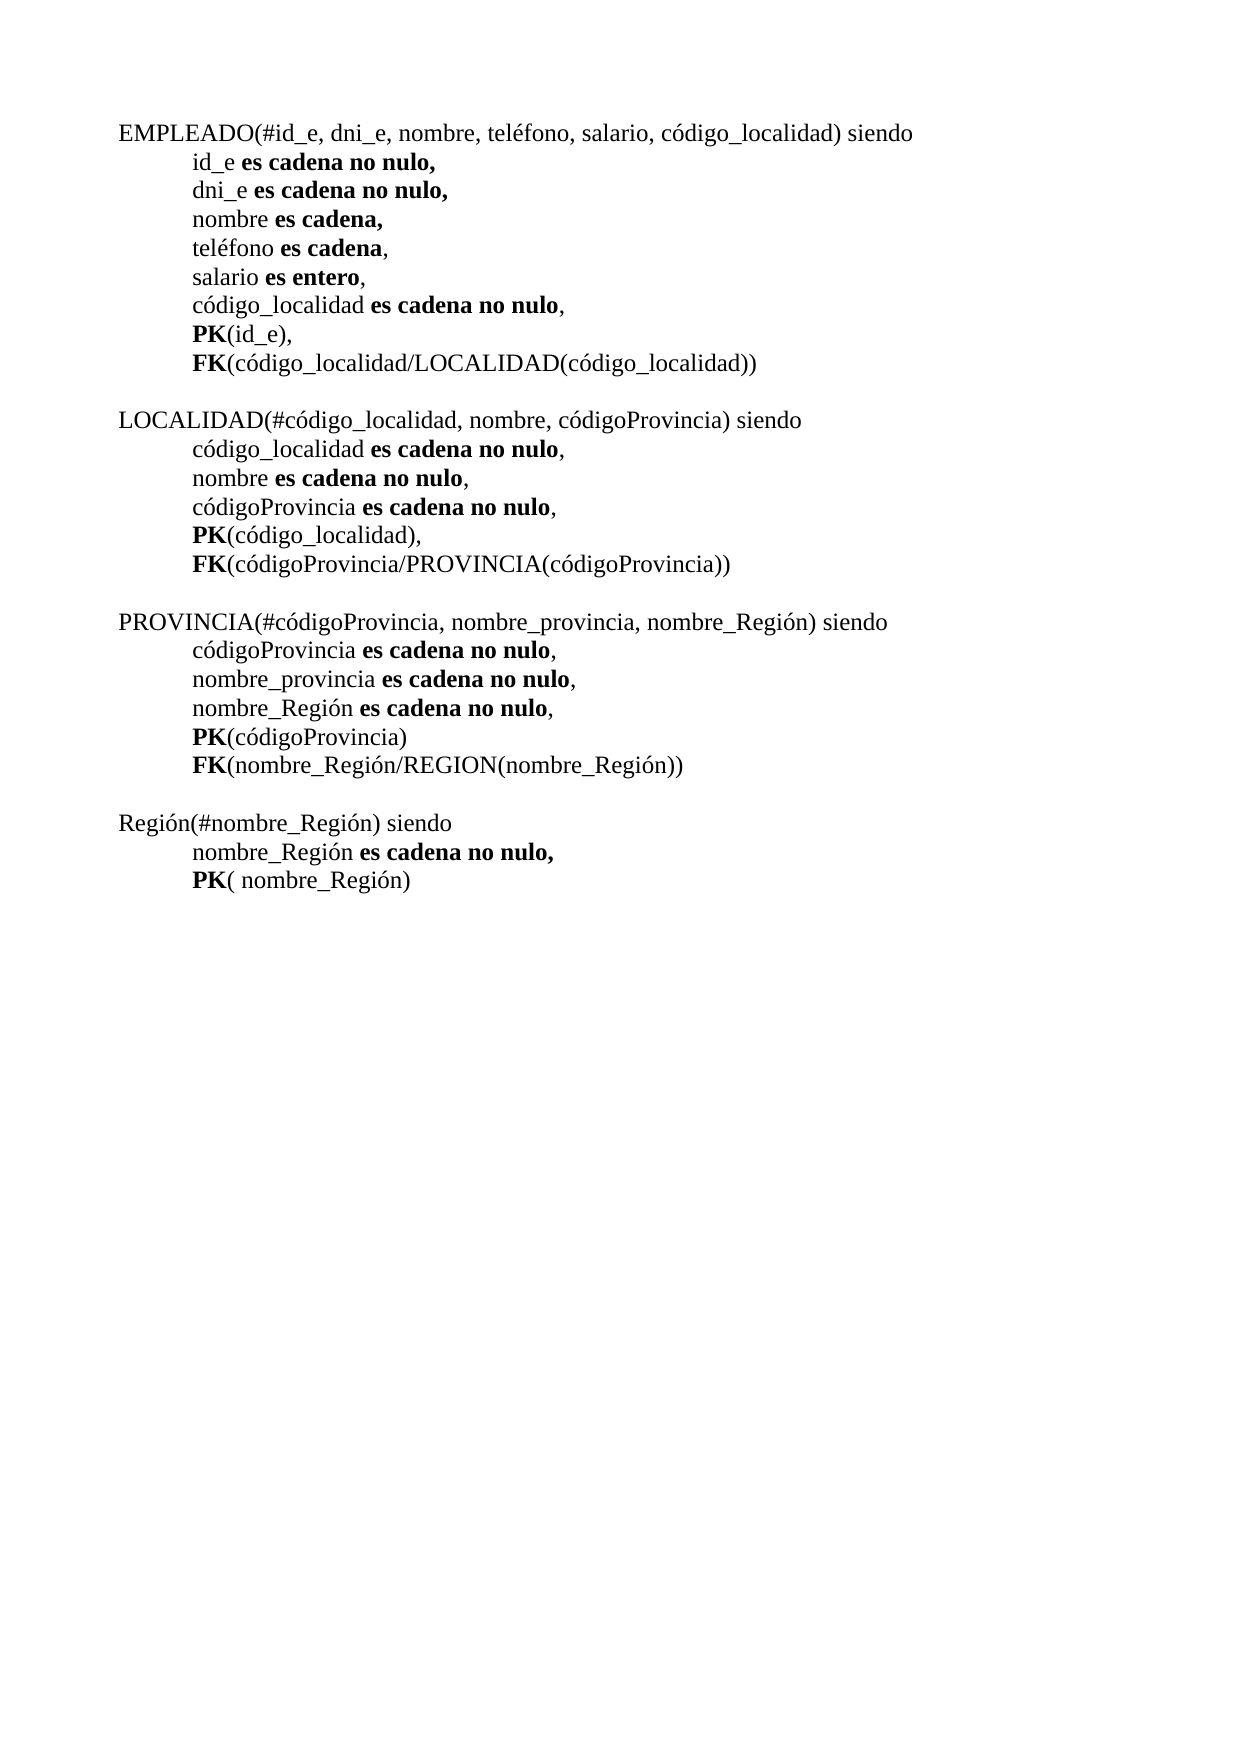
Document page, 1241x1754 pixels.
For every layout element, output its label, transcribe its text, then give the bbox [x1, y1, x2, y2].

text nombre es cadena no nulo, [118, 463, 1122, 492]
text LOCALIDAD(#código_localidad, nombre, códigoProvincia) siendo [118, 406, 1122, 434]
text salario es entero, [118, 262, 1122, 291]
text PK(código_localidad), [118, 521, 1122, 549]
text códigoProvincia es cadena no nulo, [118, 492, 1122, 521]
text PK(códigoProvincia) [118, 722, 1122, 751]
text código_localidad es cadena no nulo, [118, 291, 1122, 319]
text nombre es cadena, [118, 204, 1122, 233]
text PK( nombre_Región) [118, 866, 1122, 894]
text FK(código_localidad/LOCALIDAD(código_localidad)) [118, 348, 1122, 377]
text id_e es cadena no nulo, [118, 147, 1122, 176]
text FK(nombre_Región/REGION(nombre_Región)) [118, 751, 1122, 779]
text EMPLEADO(#id_e, dni_e, nombre, teléfono, salario, código_localidad) siendo [118, 118, 1122, 147]
text PK(id_e), [118, 319, 1122, 348]
text nombre_Región es cadena no nulo, [118, 693, 1122, 722]
text código_localidad es cadena no nulo, [118, 434, 1122, 463]
text nombre_Región es cadena no nulo, [118, 837, 1122, 866]
text Región(#nombre_Región) siendo [118, 808, 1122, 837]
text teléfono es cadena, [118, 233, 1122, 262]
text PROVINCIA(#códigoProvincia, nombre_provincia, nombre_Región) siendo [118, 607, 1122, 636]
text nombre_provincia es cadena no nulo, [118, 664, 1122, 693]
text FK(códigoProvincia/PROVINCIA(códigoProvincia)) [118, 549, 1122, 578]
text dni_e es cadena no nulo, [118, 176, 1122, 204]
text códigoProvincia es cadena no nulo, [118, 636, 1122, 664]
